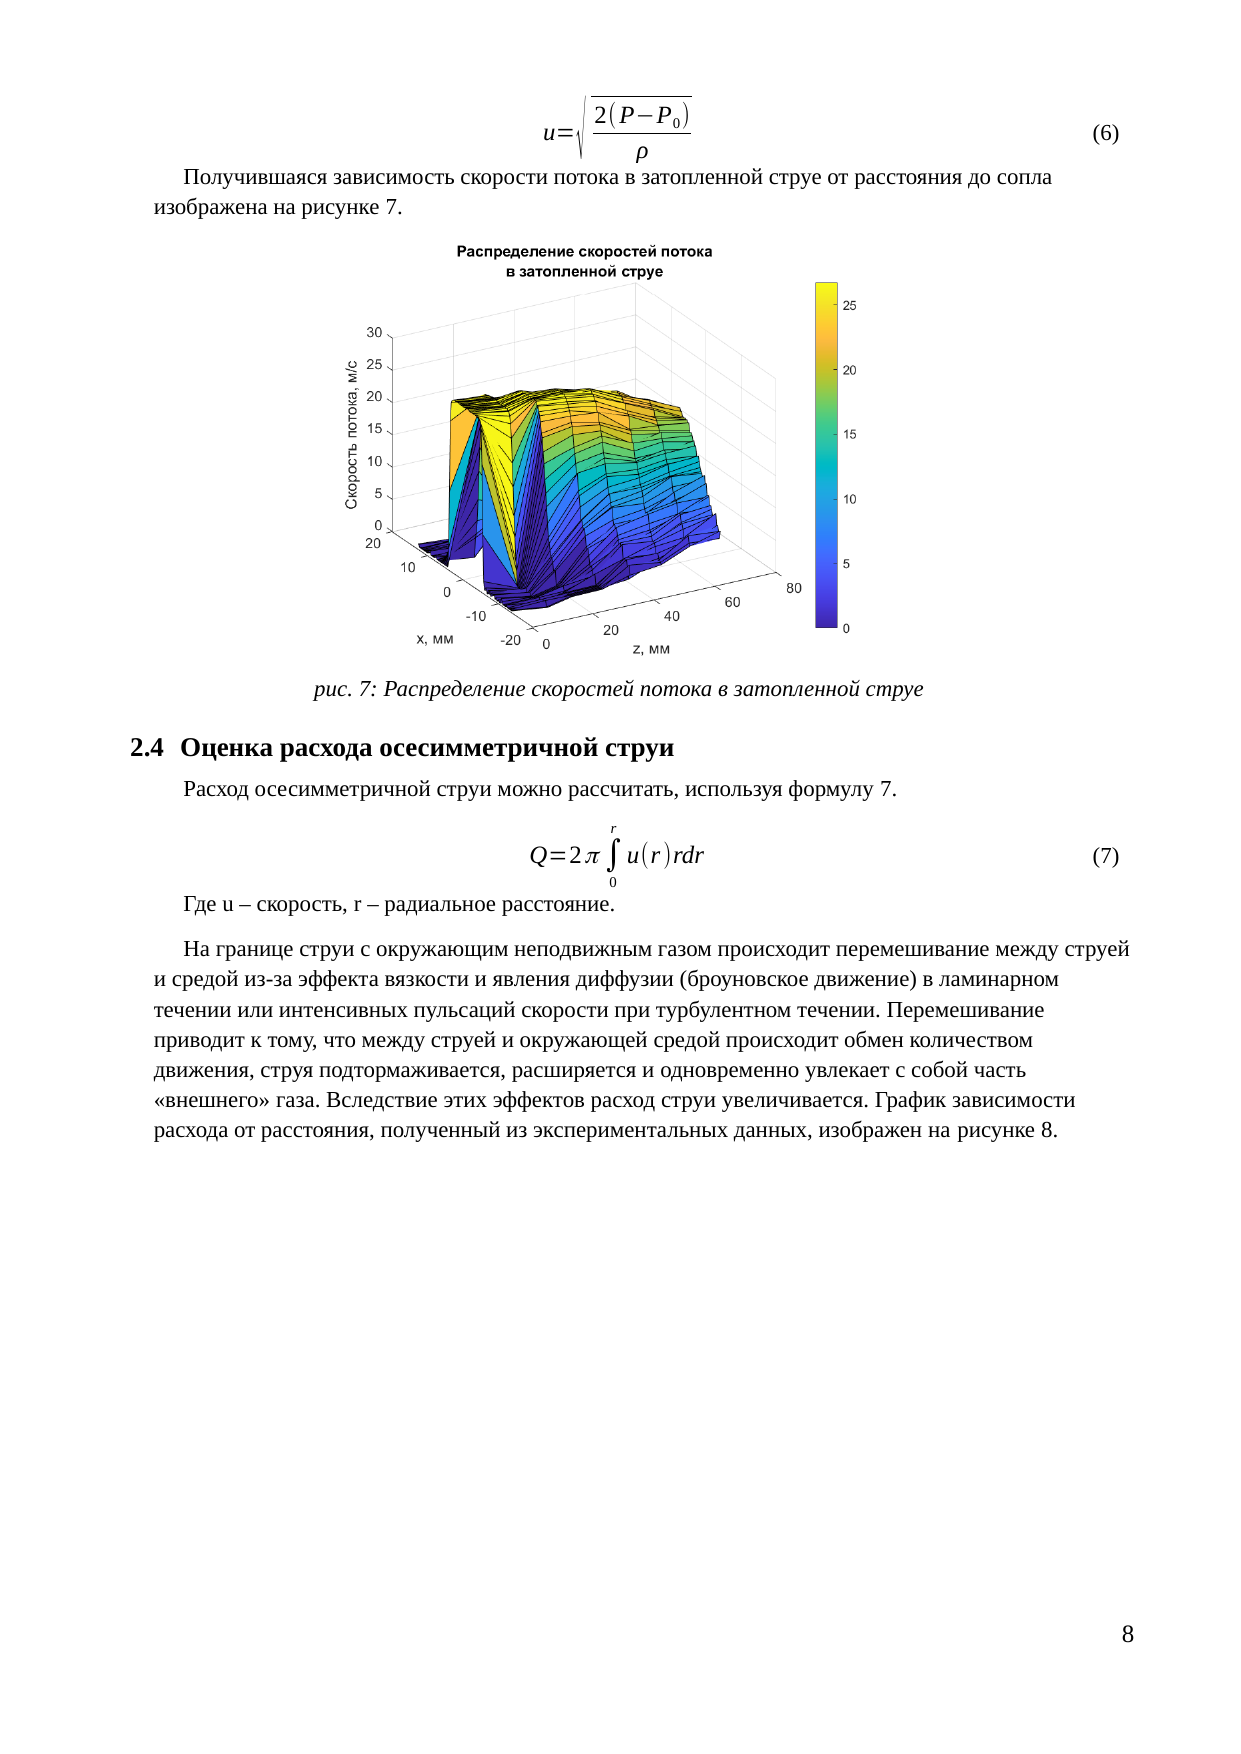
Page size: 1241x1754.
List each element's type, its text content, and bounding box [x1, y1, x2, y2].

text Где u – скорость, r – радиальное расстояние. [153, 891, 1134, 917]
text Расход осесимметричной струи можно рассчитать, используя формулу 7. [153, 775, 1134, 801]
text (6) [106, 94, 1128, 163]
text Получившаяся зависимость скорости потока в затопленной струе от расстояния до сопла изображена на рисунке 7. [153, 163, 1134, 220]
text На границе струи с окружающим неподвижным газом происходит перемешивание между струей и средой из-за эффекта вязкости и явления диффузии (броуновское движение) в ламинарном течении или интенсивных пульсаций скорости при турбулентном течении. Перемешивание приводит к тому, что между струей и окружающей средой происходит обмен количеством движения, струя подтормаживается, расширяется и одновременно увлекает с собой часть «внешнего» газа. Вследствие этих эффектов расход струи увеличивается. График зависимости расхода от расстояния, полученный из экспериментальных данных, изображен на рисунке 8. [153, 935, 1134, 1143]
picture [328, 238, 912, 676]
text рис. 7: Распределение скоростей потока в затопленной струе [106, 676, 1134, 702]
text (7) [106, 820, 1128, 891]
subtitle Оценка расхода осесимметричной струи [130, 731, 1134, 762]
